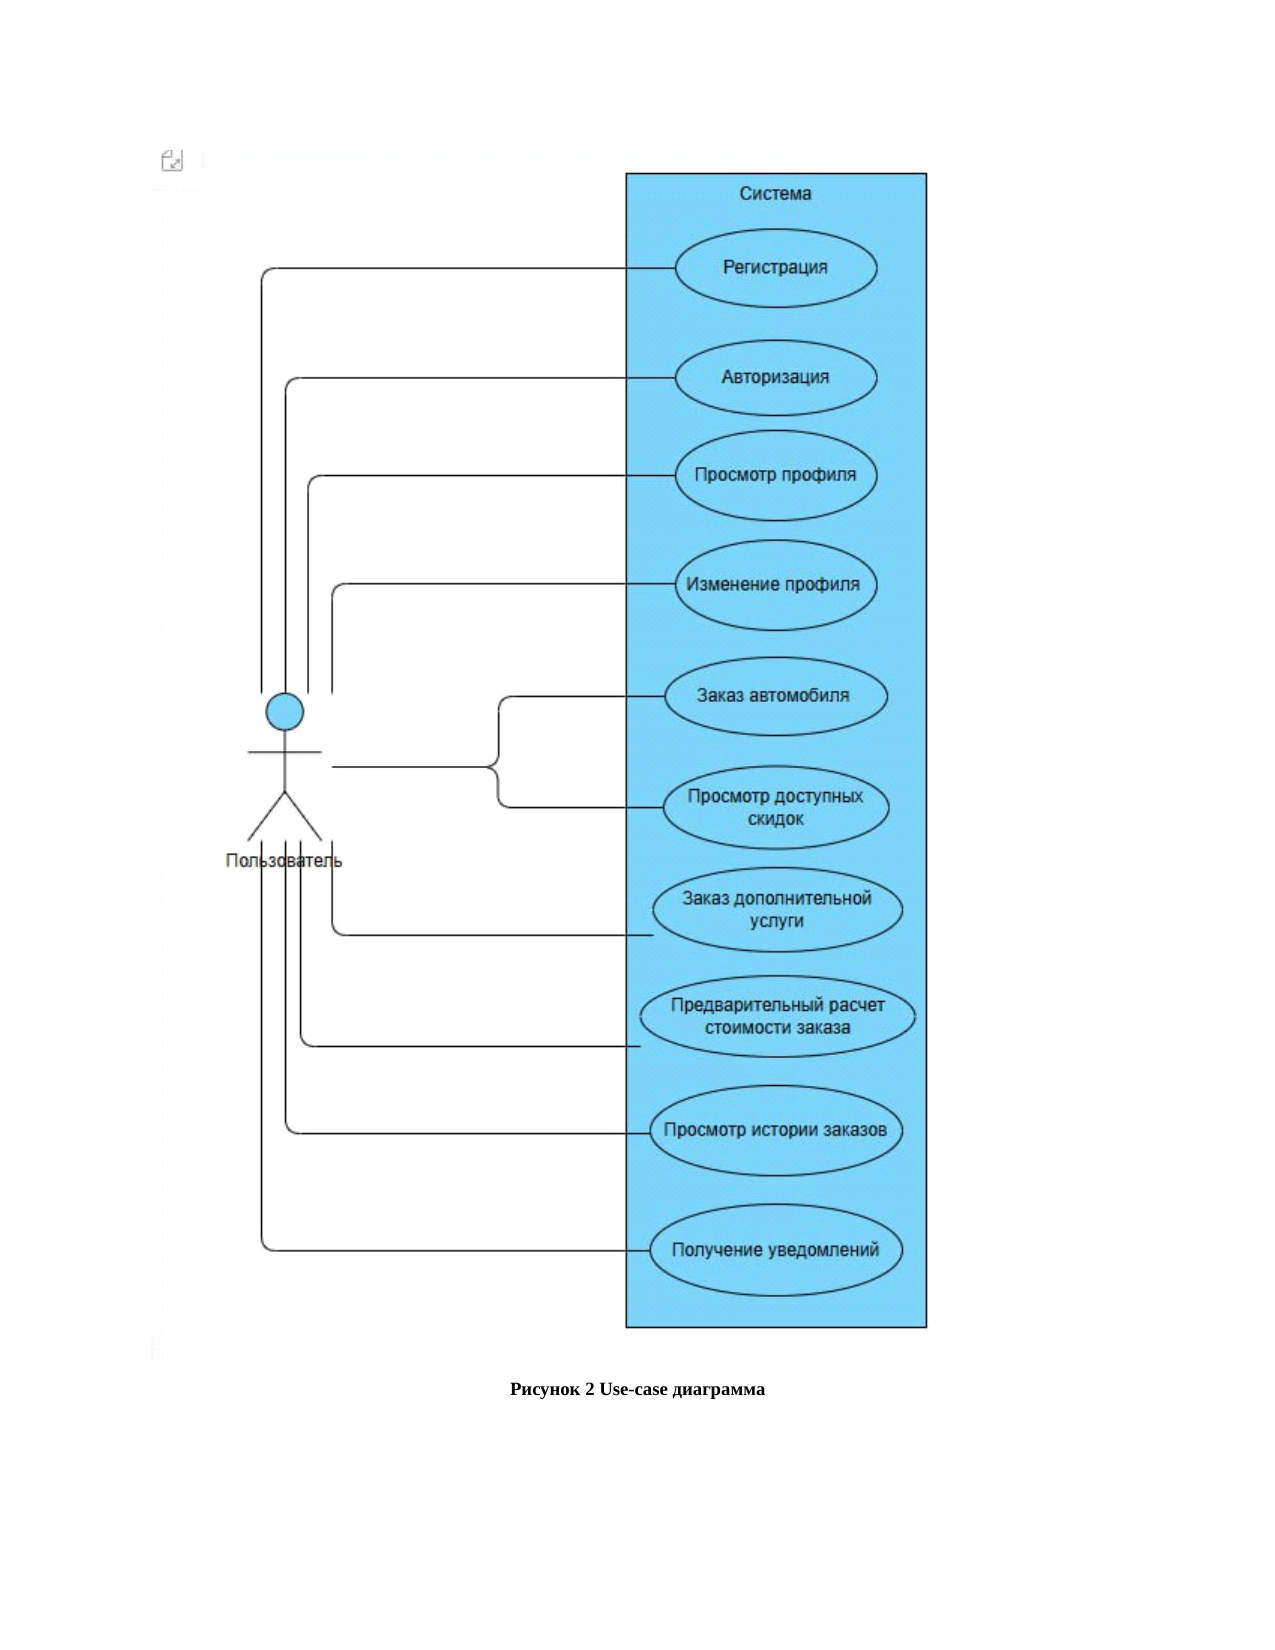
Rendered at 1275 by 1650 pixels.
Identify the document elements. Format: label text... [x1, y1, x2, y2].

text Рисунок 2 Use-case диаграмма [150, 1378, 1125, 1400]
